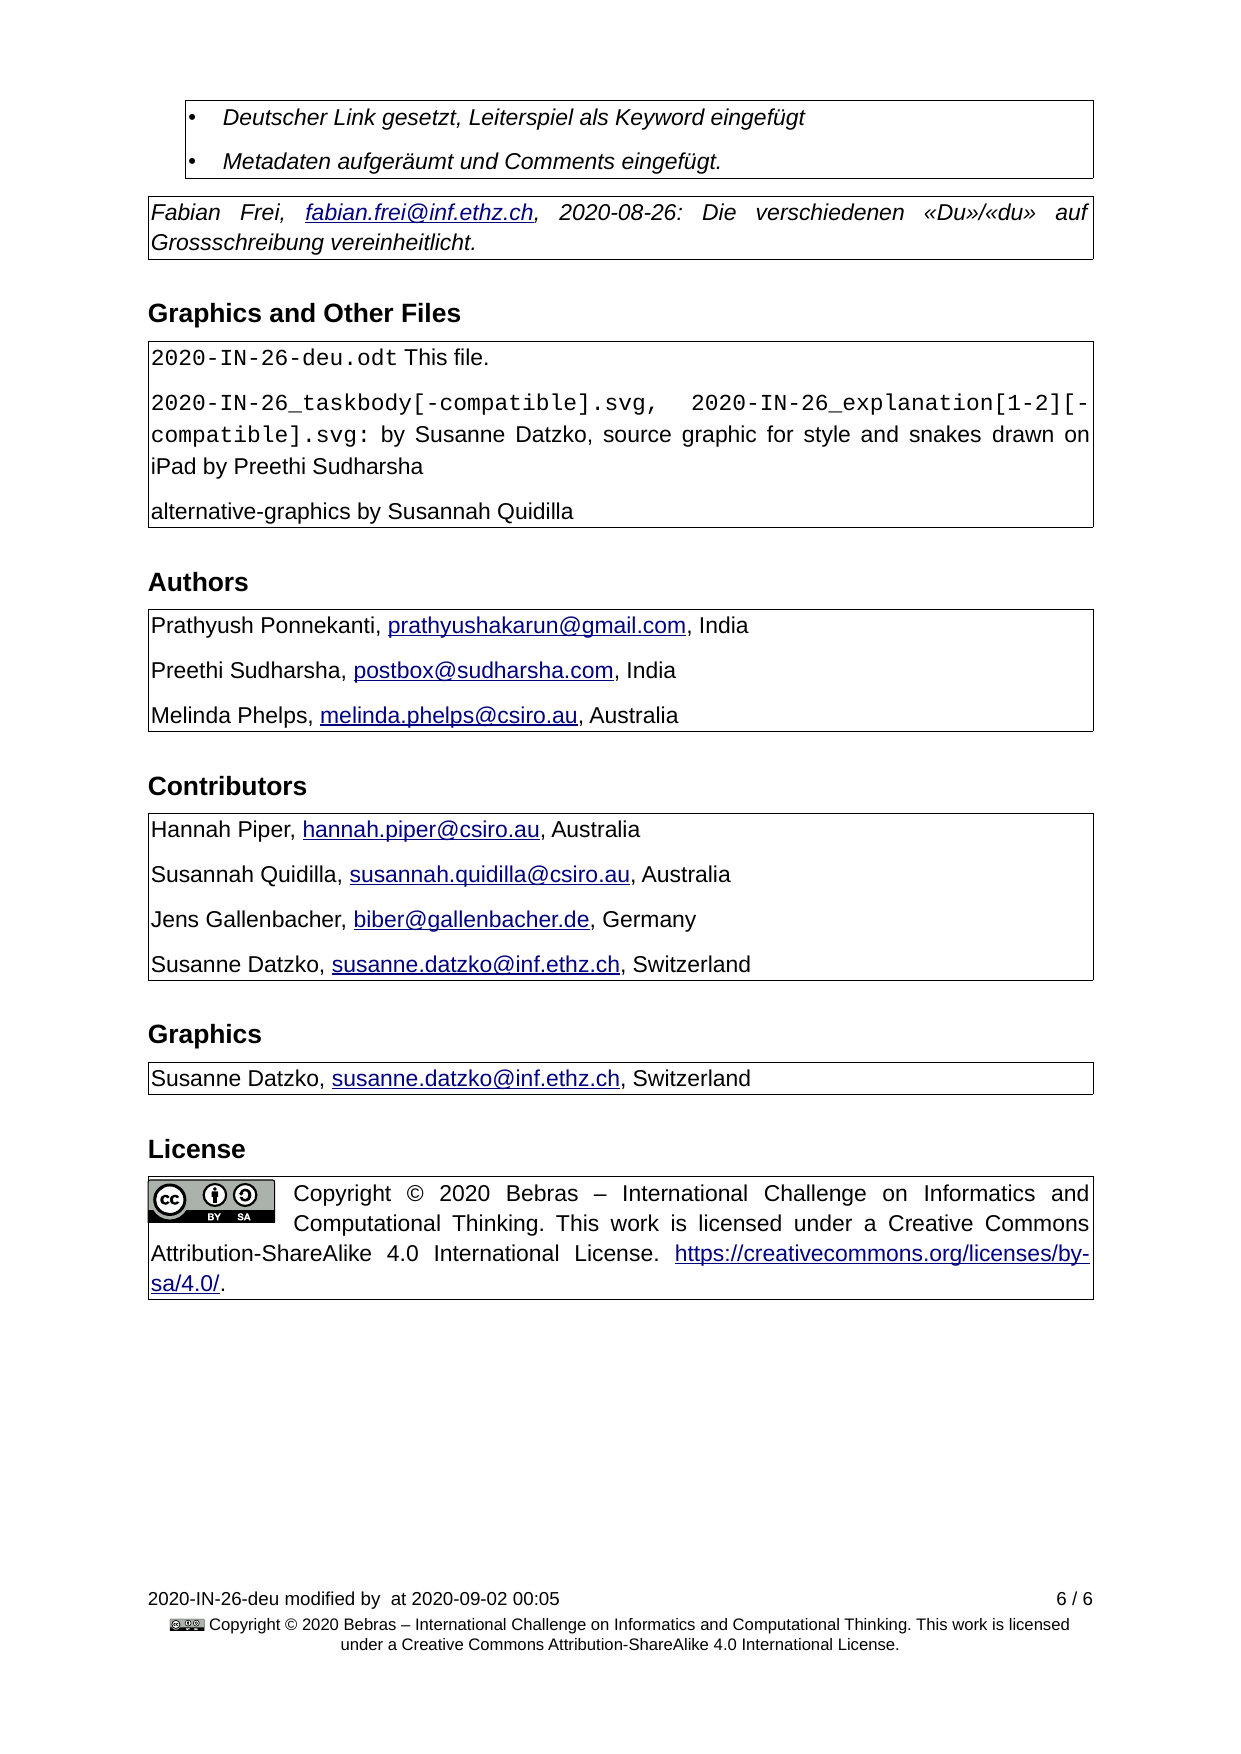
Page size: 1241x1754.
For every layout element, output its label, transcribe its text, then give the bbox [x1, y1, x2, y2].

text Copyright © 2020 Bebras – International Challenge on Informatics and Computational Thinking. This work is licensed under a Creative Commons Attribution-ShareAlike 4.0 International License. https://creativecommons.org/licenses/by-sa/4.0/. [149, 1177, 1093, 1299]
list Deutscher Link gesetzt, Leiterspiel als Keyword eingefügt [186, 101, 1093, 130]
text Susanne Datzko, susanne.datzko@inf.ethz.ch, Switzerland [149, 1063, 1093, 1094]
text alternative-graphics by Susannah Quidilla [149, 494, 1093, 527]
text Prathyush Ponnekanti, prathyushakarun@gmail.com, India [149, 610, 1093, 638]
text Fabian Frei, fabian.frei@inf.ethz.ch, 2020-08-26: Die verschiedenen «Du»/«du» auf Grossschreibung vereinheitlicht. [149, 197, 1093, 259]
list Metadaten aufgeräumt und Comments eingefügt. [186, 145, 1093, 178]
text Hannah Piper, hannah.piper@csiro.au, Australia [149, 814, 1093, 842]
subtitle Graphics and Other Files [148, 298, 1093, 328]
text Susanne Datzko, susanne.datzko@inf.ethz.ch, Switzerland [149, 947, 1093, 980]
text 2020-IN-26-deu.odt This file. [149, 342, 1093, 372]
text 2020-IN-26_taskbody[-compatible].svg, 2020-IN-26_explanation[1-2][-compatible].svg: by Susanne Datzko, source graphic for style and snakes drawn on iPad by Preethi Sudharsha [149, 388, 1093, 479]
text Melinda Phelps, melinda.phelps@csiro.au, Australia [149, 699, 1093, 731]
subtitle Graphics [148, 1019, 1093, 1049]
subtitle Contributors [148, 770, 1093, 801]
subtitle License [148, 1134, 1093, 1164]
text Preethi Sudharsha, postbox@sudharsha.com, India [149, 654, 1093, 683]
text Susannah Quidilla, susannah.quidilla@csiro.au, Australia [149, 858, 1093, 887]
text Jens Gallenbacher, biber@gallenbacher.de, Germany [149, 903, 1093, 932]
subtitle Authors [148, 566, 1093, 597]
